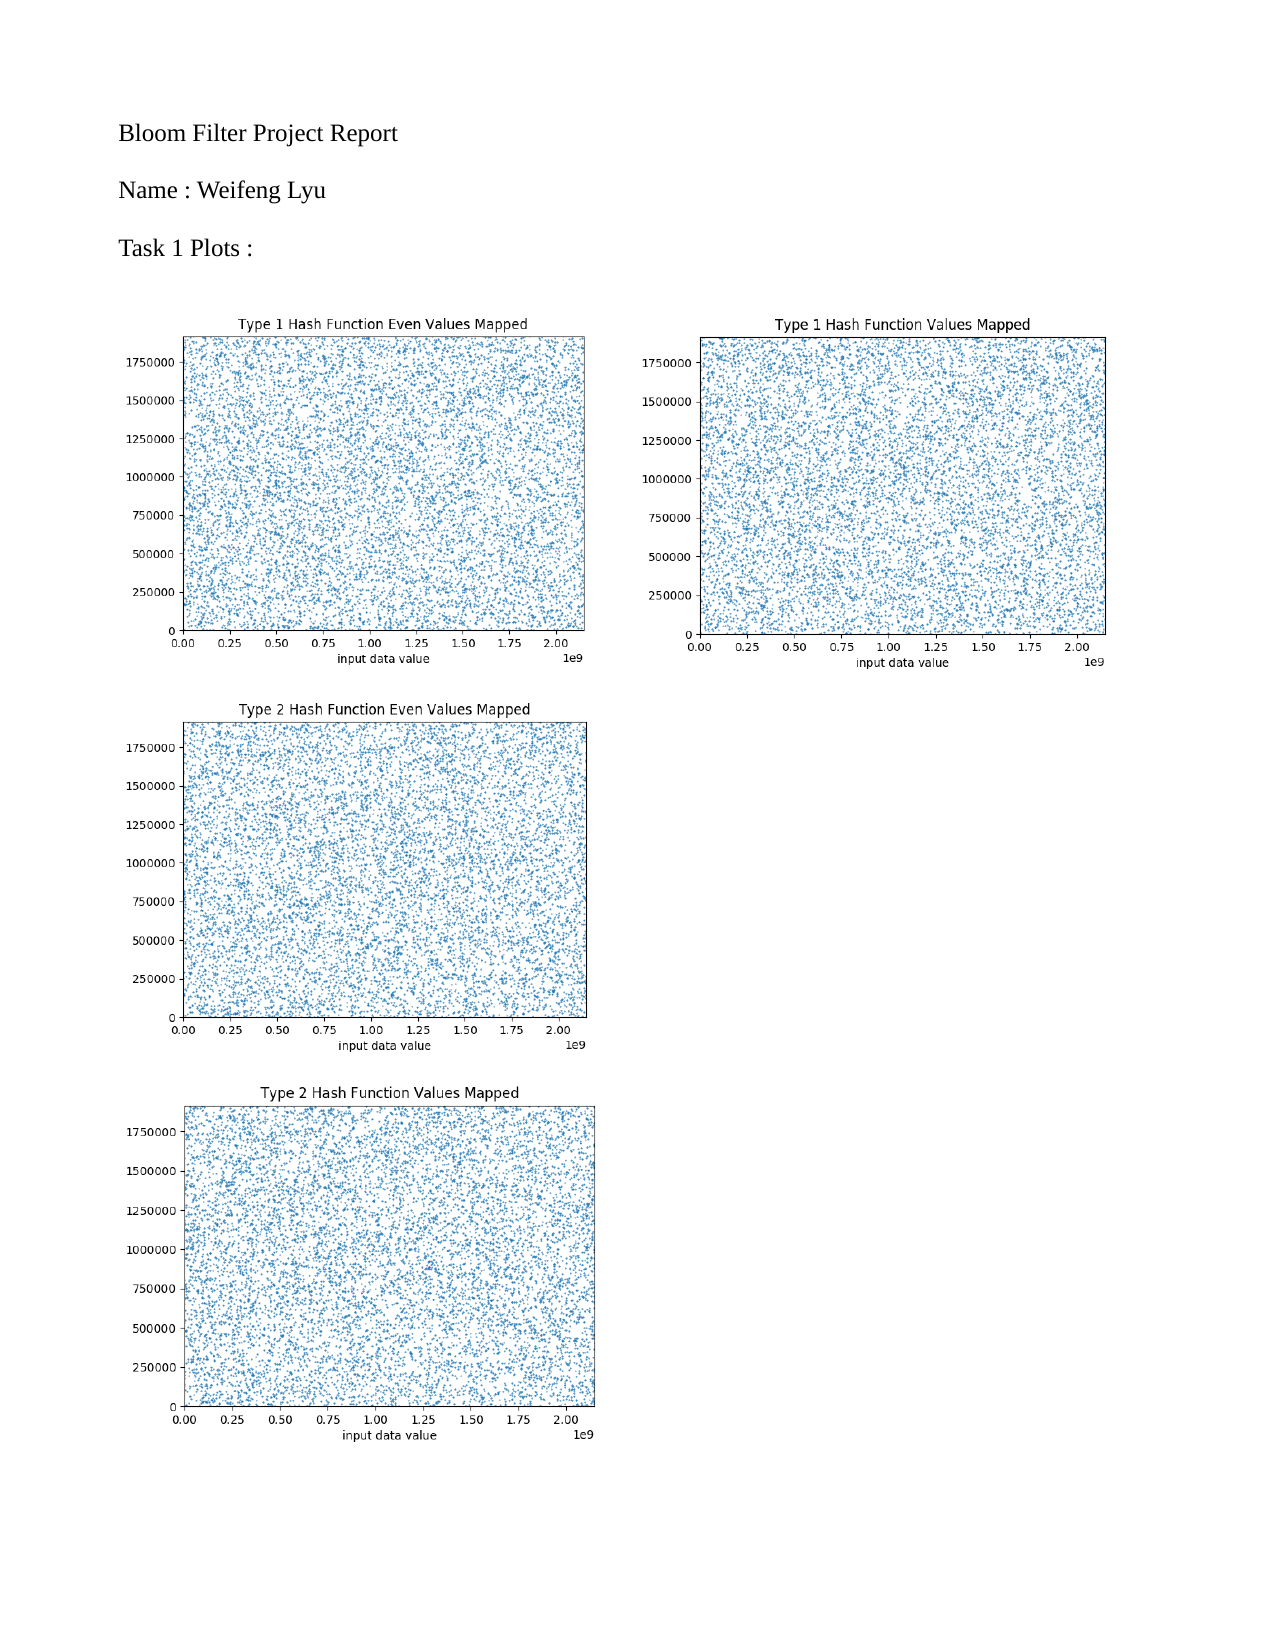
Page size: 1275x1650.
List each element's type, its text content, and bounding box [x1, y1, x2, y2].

text Task 1 Plots : [118, 233, 1157, 262]
text Name : Weifeng Lyu [118, 176, 1157, 204]
text Bloom Filter Project Report [118, 118, 1157, 176]
